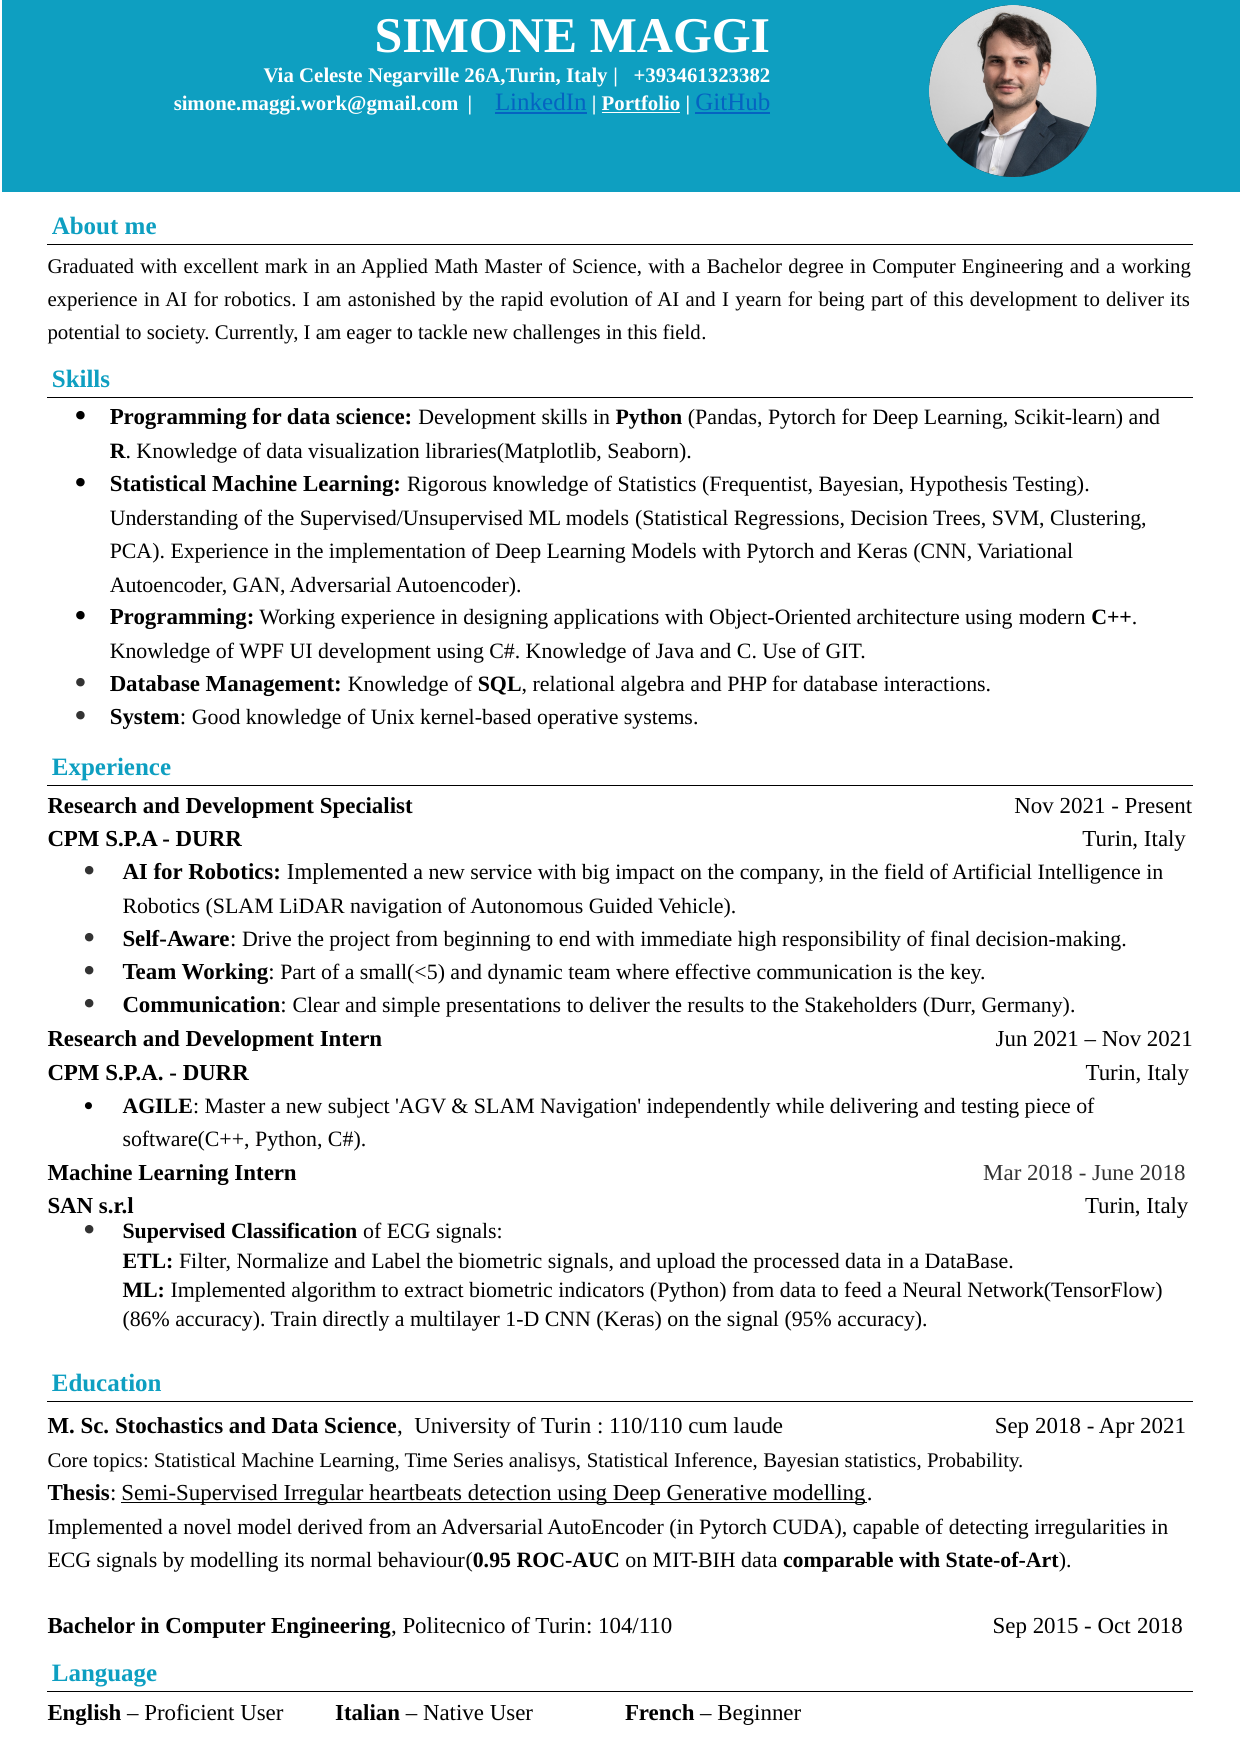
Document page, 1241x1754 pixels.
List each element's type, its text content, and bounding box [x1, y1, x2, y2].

text Education [47, 1364, 1193, 1401]
table_header Programming for data science: Development skills in Python (Pandas, Pytorch for Deep Learning, Scikit-learn) and R. Knowledge of data visualization libraries(Matplotlib, Seaborn). Statistical Machine Learning: Rigorous knowledge of Statistics (Frequentist, Bayesian, Hypothesis Testing). Understanding of the Supervised/Unsupervised ML models (Statistical Regressions, Decision Trees, SVM, Clustering, PCA). Experience in the implementation of Deep Learning Models with Pytorch and Keras (CNN, Variational Autoencoder, GAN, Adversarial Autoencoder). Programming: Working experience in designing applications with Object-Oriented architecture using modern C++. Knowledge of WPF UI development using C#. Knowledge of Java and C. Use of GIT. Database Management: Knowledge of SQL, relational algebra and PHP for database interactions. System: Good knowledge of Unix kernel-based operative systems. [75, 398, 1187, 732]
table_header [2, 0, 1240, 192]
text SAN s.r.l Turin, Italy [47, 1185, 1193, 1218]
list AGILE: Master a new subject 'AGV & SLAM Navigation' independently while delivering and testing piece of software(C++, Python, C#). [85, 1085, 1193, 1152]
text CPM S.P.A - DURR Turin, Italy [47, 818, 1193, 852]
text Graduated with excellent mark in an Applied Math Master of Science, with a Bachelor degree in Computer Engineering and a working experience in AI for robotics. I am astonished by the rapid evolution of AI and I yearn for being part of this development to deliver its potential to society. Currently, I am eager to tackle new challenges in this field. [47, 245, 1193, 344]
text Machine Learning Intern Mar 2018 - June 2018 [47, 1152, 1193, 1185]
text Thesis: Semi-Supervised Irregular heartbeats detection using Deep Generative modelling. [47, 1472, 1193, 1506]
text M. Sc. Stochastics and Data Science, University of Turin : 110/110 cum laude Sep 2018 - Apr 2021 [47, 1406, 1193, 1439]
title Experience [47, 738, 1193, 785]
picture [930, 6, 1096, 176]
list Communication: Clear and simple presentations to deliver the results to the Stakeholders (Durr, Germany). [85, 985, 1193, 1018]
title Skills [47, 351, 1193, 397]
text Core topics: Statistical Machine Learning, Time Series analisys, Statistical Inference, Bayesian statistics, Probability. [47, 1439, 1193, 1472]
title About me [47, 198, 1193, 244]
text CPM S.P.A. - DURR Turin, Italy [47, 1052, 1193, 1085]
text Implemented a novel model derived from an Adversarial AutoEncoder (in Pytorch CUDA), capable of detecting irregularities in ECG signals by modelling its normal behaviour(0.95 ROC-AUC on MIT-BIH data comparable with State-of-Art). [47, 1506, 1193, 1572]
text English – Proficient User Italian – Native User French – Beginner [47, 1692, 1193, 1725]
table_header [786, 0, 1239, 187]
list ML: Implemented algorithm to extract biometric indicators (Python) from data to feed a Neural Network(TensorFlow) (86% accuracy). Train directly a multilayer 1-D CNN (Keras) on the signal (95% accuracy). [85, 1277, 1193, 1331]
text Bachelor in Computer Engineering, Politecnico of Turin: 104/110 Sep 2015 - Oct 2018 [47, 1606, 1193, 1639]
text Research and Development Intern Jun 2021 – Nov 2021 [47, 1018, 1193, 1052]
table_header SIMONE MAGGI Via Celeste Negarville 26A,Turin, Italy 4 Avenue Edouard Belin, 31400, Toulouse France | +393461323382 simone.maggi.work@gmail.com. , | LinkedIn | Portfolio | GitHub [3, 0, 786, 187]
list Self-Aware: Drive the project from beginning to end with immediate high responsibility of final decision-making. [85, 918, 1193, 952]
list Team Working: Part of a small(<5) and dynamic team where effective communication is the key. [85, 952, 1193, 985]
text Research and Development Specialist Nov 2021 - Present [47, 786, 1193, 818]
list Supervised Classification of ECG signals: [85, 1218, 1193, 1244]
list ETL: Filter, Normalize and Label the biometric signals, and upload the processed data in a DataBase. [85, 1248, 1193, 1273]
list AI for Robotics: Implemented a new service with big impact on the company, in the field of Artificial Intelligence in Robotics (SLAM LiDAR navigation of Autonomous Guided Vehicle). [85, 852, 1193, 918]
title Language [47, 1645, 1193, 1691]
